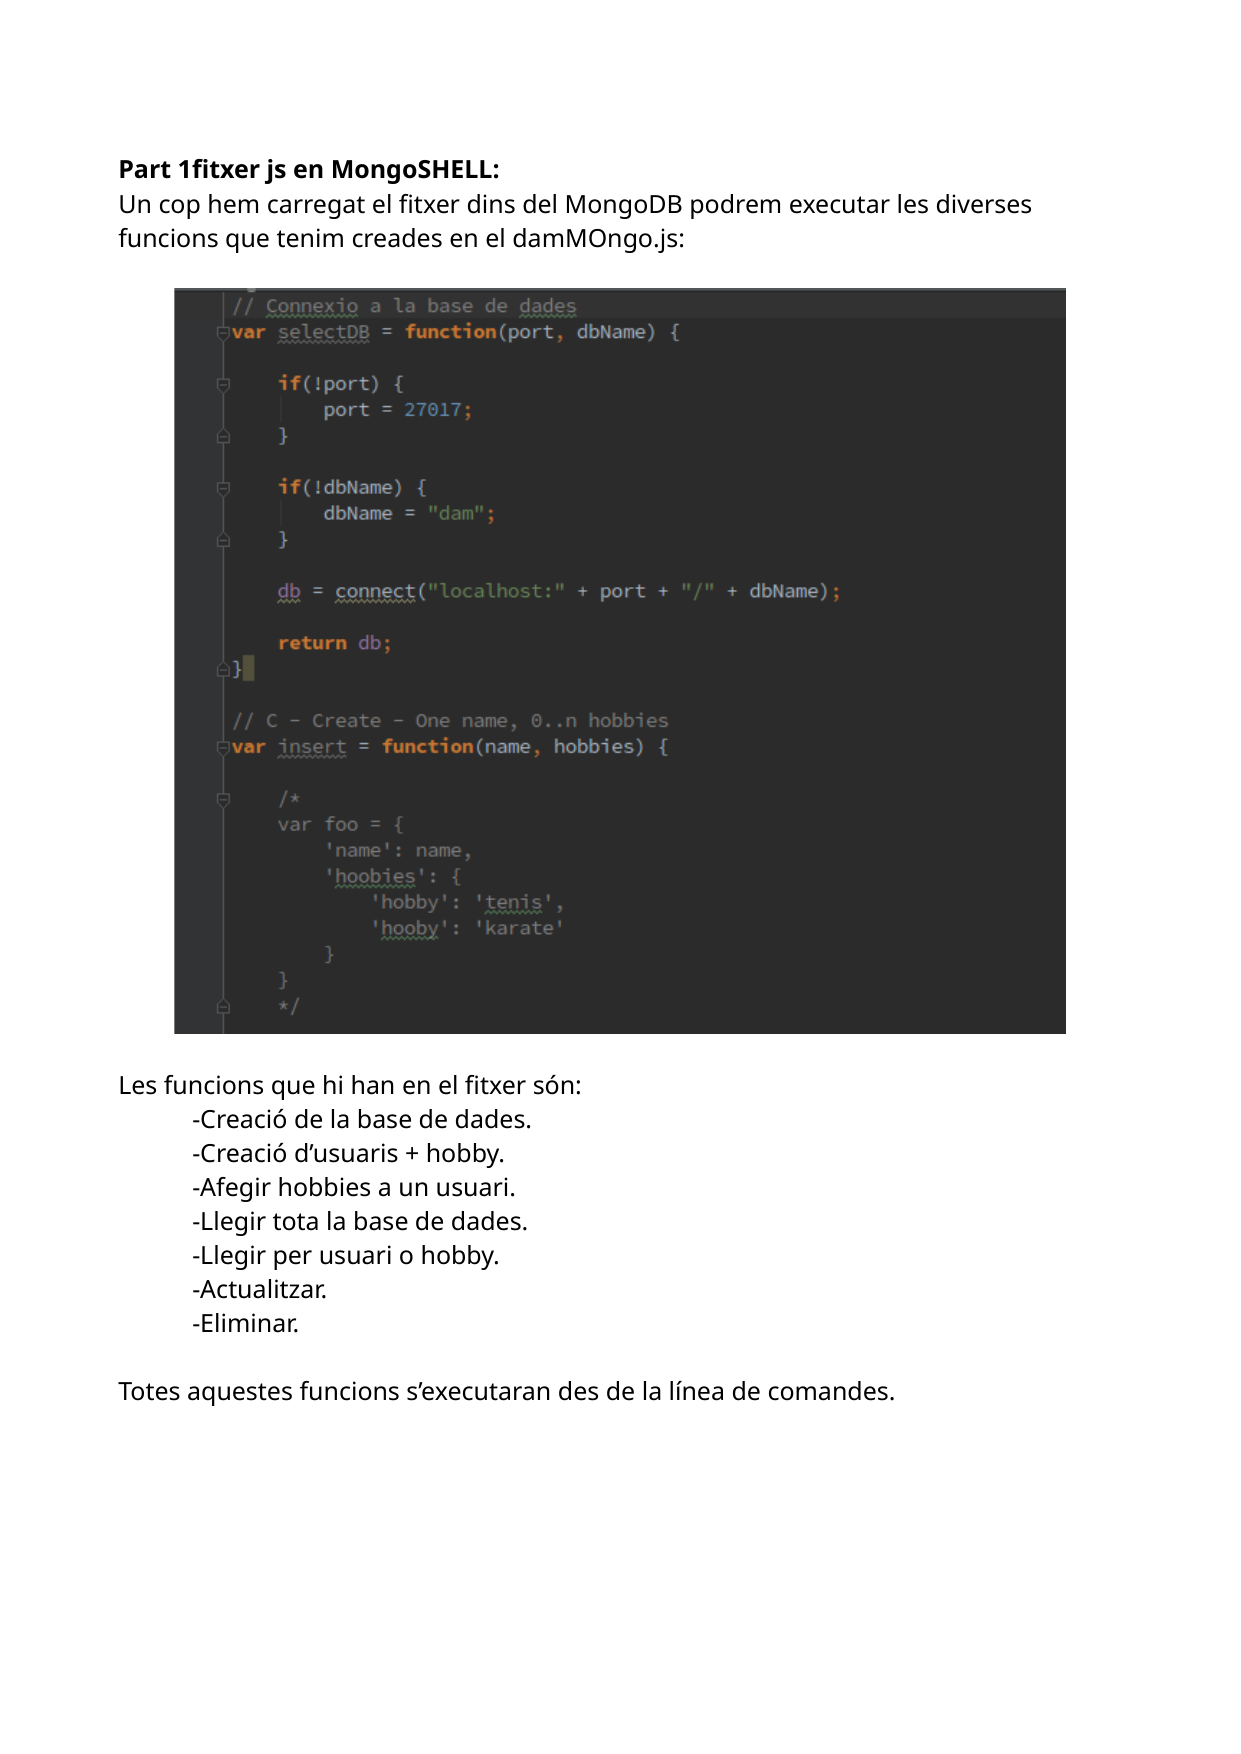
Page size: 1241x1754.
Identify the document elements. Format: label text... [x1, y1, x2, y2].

text -Afegir hobbies a un usuari. [118, 1169, 1122, 1204]
text -Creació d’usuaris + hobby. [118, 1136, 1122, 1169]
text Un cop hem carregat el fitxer dins del MongoDB podrem executar les diverses funcions que tenim creades en el damMOngo.js: [118, 186, 1122, 254]
text -Actualitzar. [118, 1272, 1122, 1306]
text Les funcions que hi han en el fitxer són: [118, 1067, 1122, 1101]
text Totes aquestes funcions s’executaran des de la línea de comandes. [118, 1374, 1122, 1408]
text Part 1fitxer js en MongoSHELL: [118, 152, 1122, 186]
text -Llegir per usuari o hobby. [118, 1238, 1122, 1272]
text -Llegir tota la base de dades. [118, 1204, 1122, 1238]
text -Eliminar. [118, 1306, 1122, 1340]
picture [174, 288, 1066, 1034]
text -Creació de la base de dades. [118, 1101, 1122, 1136]
